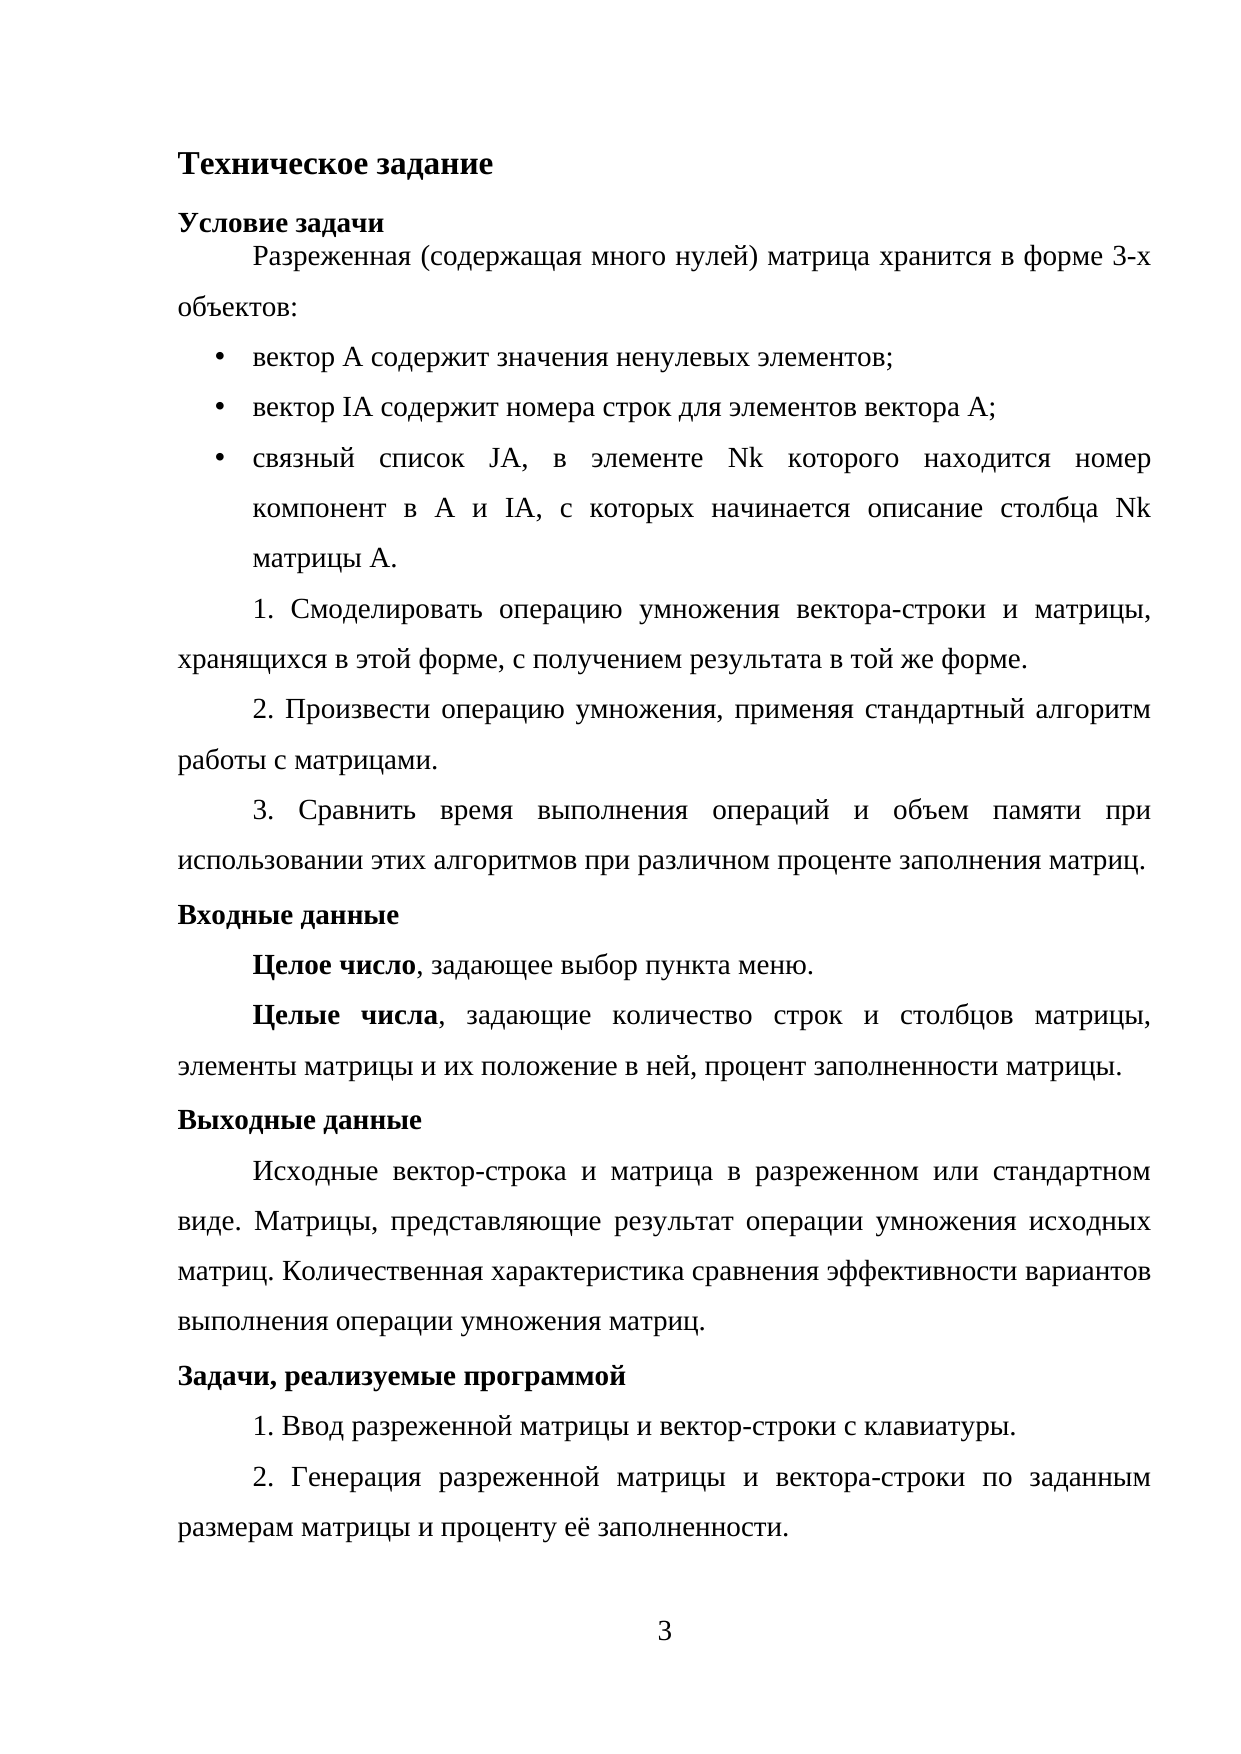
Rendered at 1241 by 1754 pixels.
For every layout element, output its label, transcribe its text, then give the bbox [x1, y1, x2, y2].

text Целые числа, задающие количество строк и столбцов матрицы, элементы матрицы и их положение в ней, процент заполненности матрицы. [177, 997, 1152, 1081]
text 3. Сравнить время выполнения операций и объем памяти при использовании этих алгоритмов при различном проценте заполнения матриц. [177, 792, 1152, 876]
list вектор IA содержит номера строк для элементов вектора A; [215, 389, 1152, 423]
text 2. Генерация разреженной матрицы и вектора-строки по заданным размерам матрицы и проценту её заполненности. [177, 1459, 1152, 1542]
subtitle Задачи, реализуемые программой [177, 1358, 1152, 1392]
text Разреженная (содержащая много нулей) матрица хранится в форме 3-х объектов: [177, 238, 1152, 322]
subtitle Входные данные [177, 897, 1152, 930]
list вектор A содержит значения ненулевых элементов; [215, 339, 1152, 373]
text 2. Произвести операцию умножения, применяя стандартный алгоритм работы с матрицами. [177, 691, 1152, 775]
text Исходные вектор-строка и матрица в разреженном или стандартном виде. Матрицы, представляющие результат операции умножения исходных матриц. Количественная характеристика сравнения эффективности вариантов выполнения операции умножения матриц. [177, 1153, 1152, 1337]
subtitle Условие задачи [177, 205, 1152, 238]
text 1. Смоделировать операцию умножения вектора-строки и матрицы, хранящихся в этой форме, с получением результата в той же форме. [177, 591, 1152, 675]
list связный список JA, в элементе Nk которого находится номер компонент в A и IA, с которых начинается описание столбца Nk матрицы A. [215, 440, 1152, 574]
text Целое число, задающее выбор пункта меню. [177, 947, 1152, 981]
subtitle Выходные данные [177, 1102, 1152, 1136]
text 1. Ввод разреженной матрицы и вектор-строки с клавиатуры. [177, 1408, 1152, 1442]
subtitle Техническое задание [177, 143, 1152, 181]
